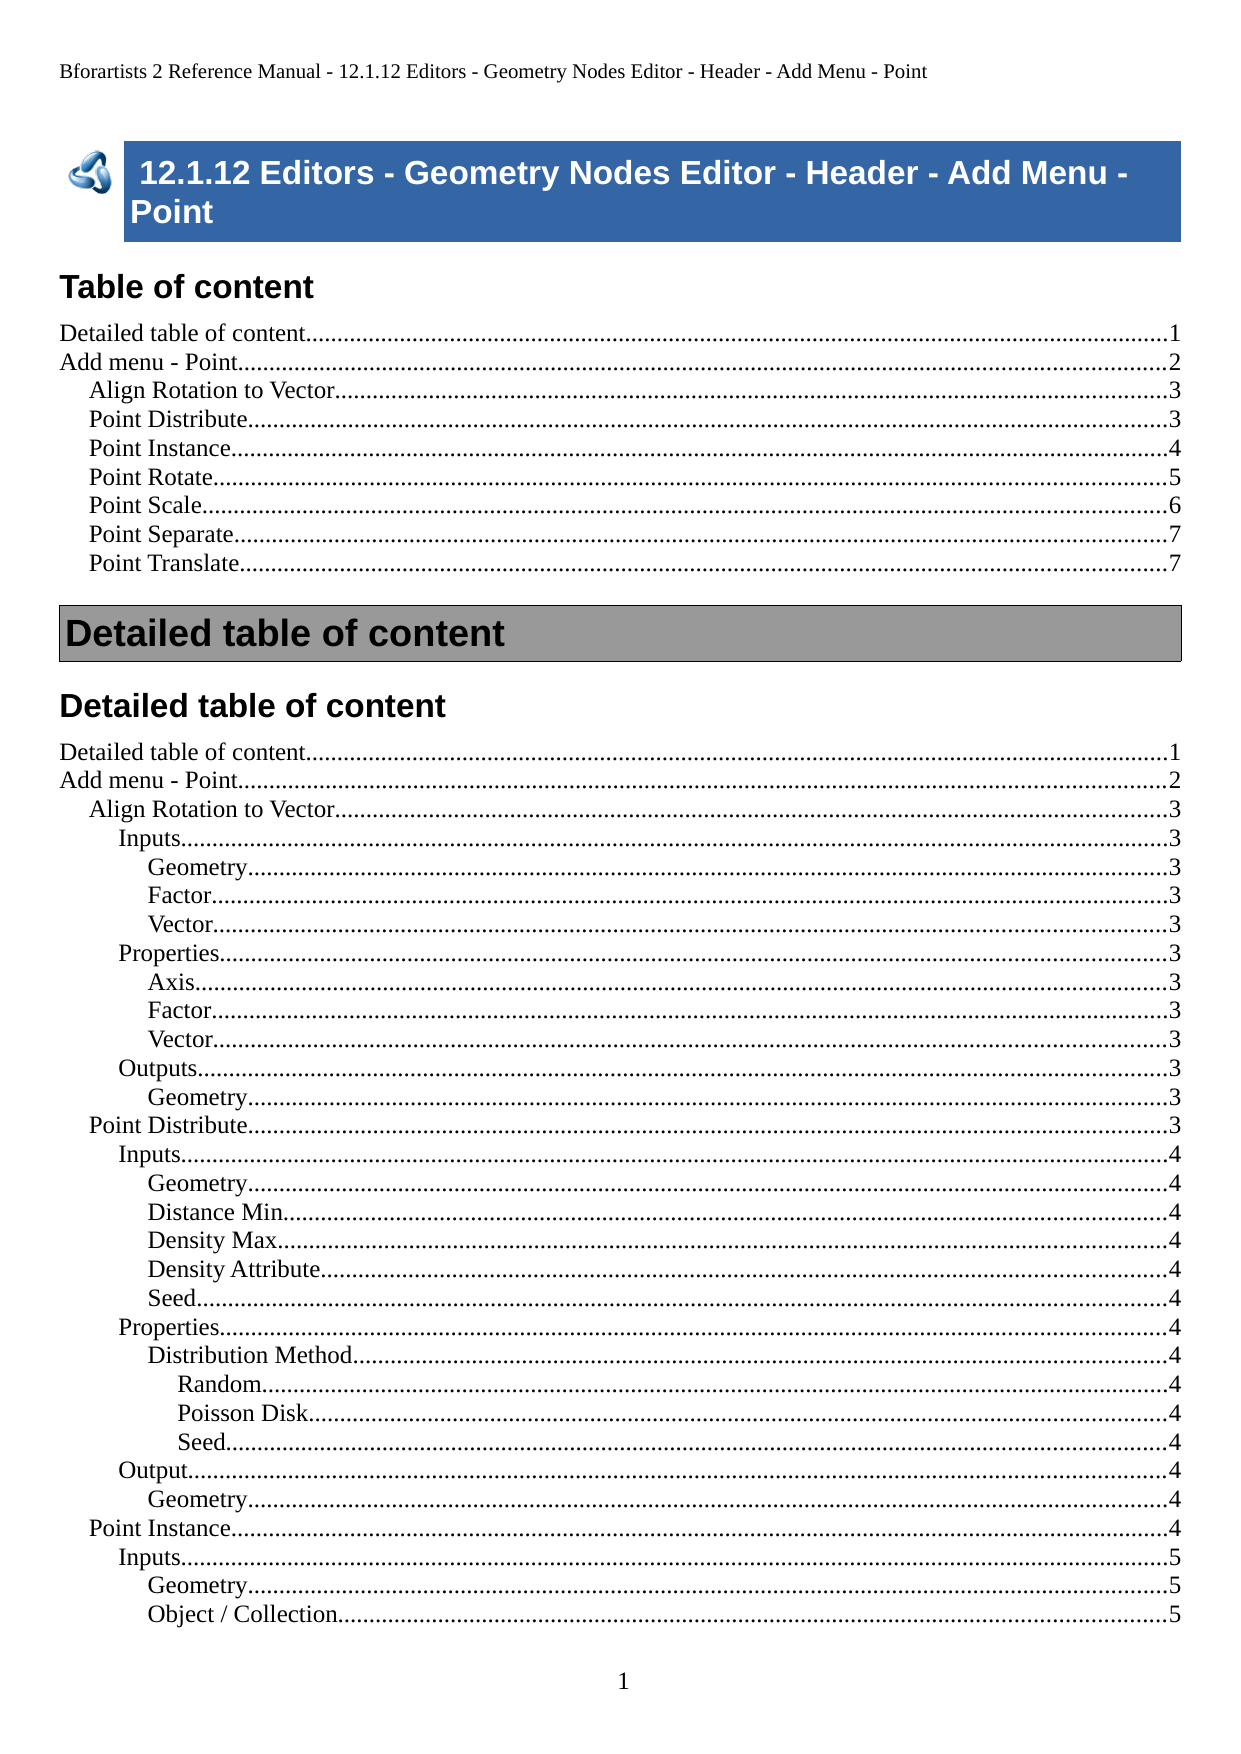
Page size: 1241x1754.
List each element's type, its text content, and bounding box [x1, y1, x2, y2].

subtitle Table of content [59, 267, 1181, 305]
text Object / Collection 5 [147, 1599, 1181, 1628]
text Seed 4 [147, 1283, 1181, 1312]
text Detailed table of content 1 [59, 737, 1181, 765]
text Distance Min 4 [147, 1197, 1181, 1225]
text Poisson Disk 4 [177, 1398, 1181, 1427]
text Point Instance 4 [88, 1513, 1181, 1542]
text Align Rotation to Vector 3 [88, 794, 1181, 823]
text Properties 3 [118, 938, 1181, 967]
text Inputs 4 [118, 1139, 1181, 1168]
text Density Max 4 [147, 1225, 1181, 1254]
text Random 4 [177, 1369, 1181, 1398]
table_header [59, 141, 124, 242]
text Point Rotate 5 [88, 462, 1181, 490]
text Point Scale 6 [88, 490, 1181, 519]
text Factor 3 [147, 995, 1181, 1024]
text Vector 3 [147, 1024, 1181, 1053]
table_header Detailed table of content [60, 606, 1181, 661]
text Point Translate 7 [88, 548, 1181, 577]
subtitle Detailed table of content [59, 686, 1181, 724]
text Add menu - Point 2 [59, 347, 1181, 375]
text Point Distribute 3 [88, 1110, 1181, 1139]
text Geometry 4 [147, 1484, 1181, 1513]
picture [65, 147, 114, 197]
text Add menu - Point 2 [59, 765, 1181, 794]
text Inputs 5 [118, 1542, 1181, 1570]
text Seed 4 [177, 1427, 1181, 1455]
text Density Attribute 4 [147, 1254, 1181, 1283]
text Geometry 3 [147, 852, 1181, 880]
text Point Instance 4 [88, 433, 1181, 462]
text Point Separate 7 [88, 519, 1181, 548]
text Distribution Method 4 [147, 1340, 1181, 1369]
text Point Distribute 3 [88, 404, 1181, 433]
table_header 12.1.12 Editors - Geometry Nodes Editor - Header - Add Menu - Point [124, 141, 1181, 242]
text Properties 4 [118, 1312, 1181, 1340]
text Vector 3 [147, 909, 1181, 938]
text Inputs 3 [118, 823, 1181, 852]
text Output 4 [118, 1455, 1181, 1484]
text Outputs 3 [118, 1053, 1181, 1082]
text Detailed table of content 1 [59, 318, 1181, 347]
text Align Rotation to Vector 3 [88, 375, 1181, 404]
text Geometry 3 [147, 1082, 1181, 1110]
text Factor 3 [147, 880, 1181, 909]
text Geometry 5 [147, 1570, 1181, 1599]
text Axis 3 [147, 967, 1181, 995]
text Geometry 4 [147, 1168, 1181, 1197]
